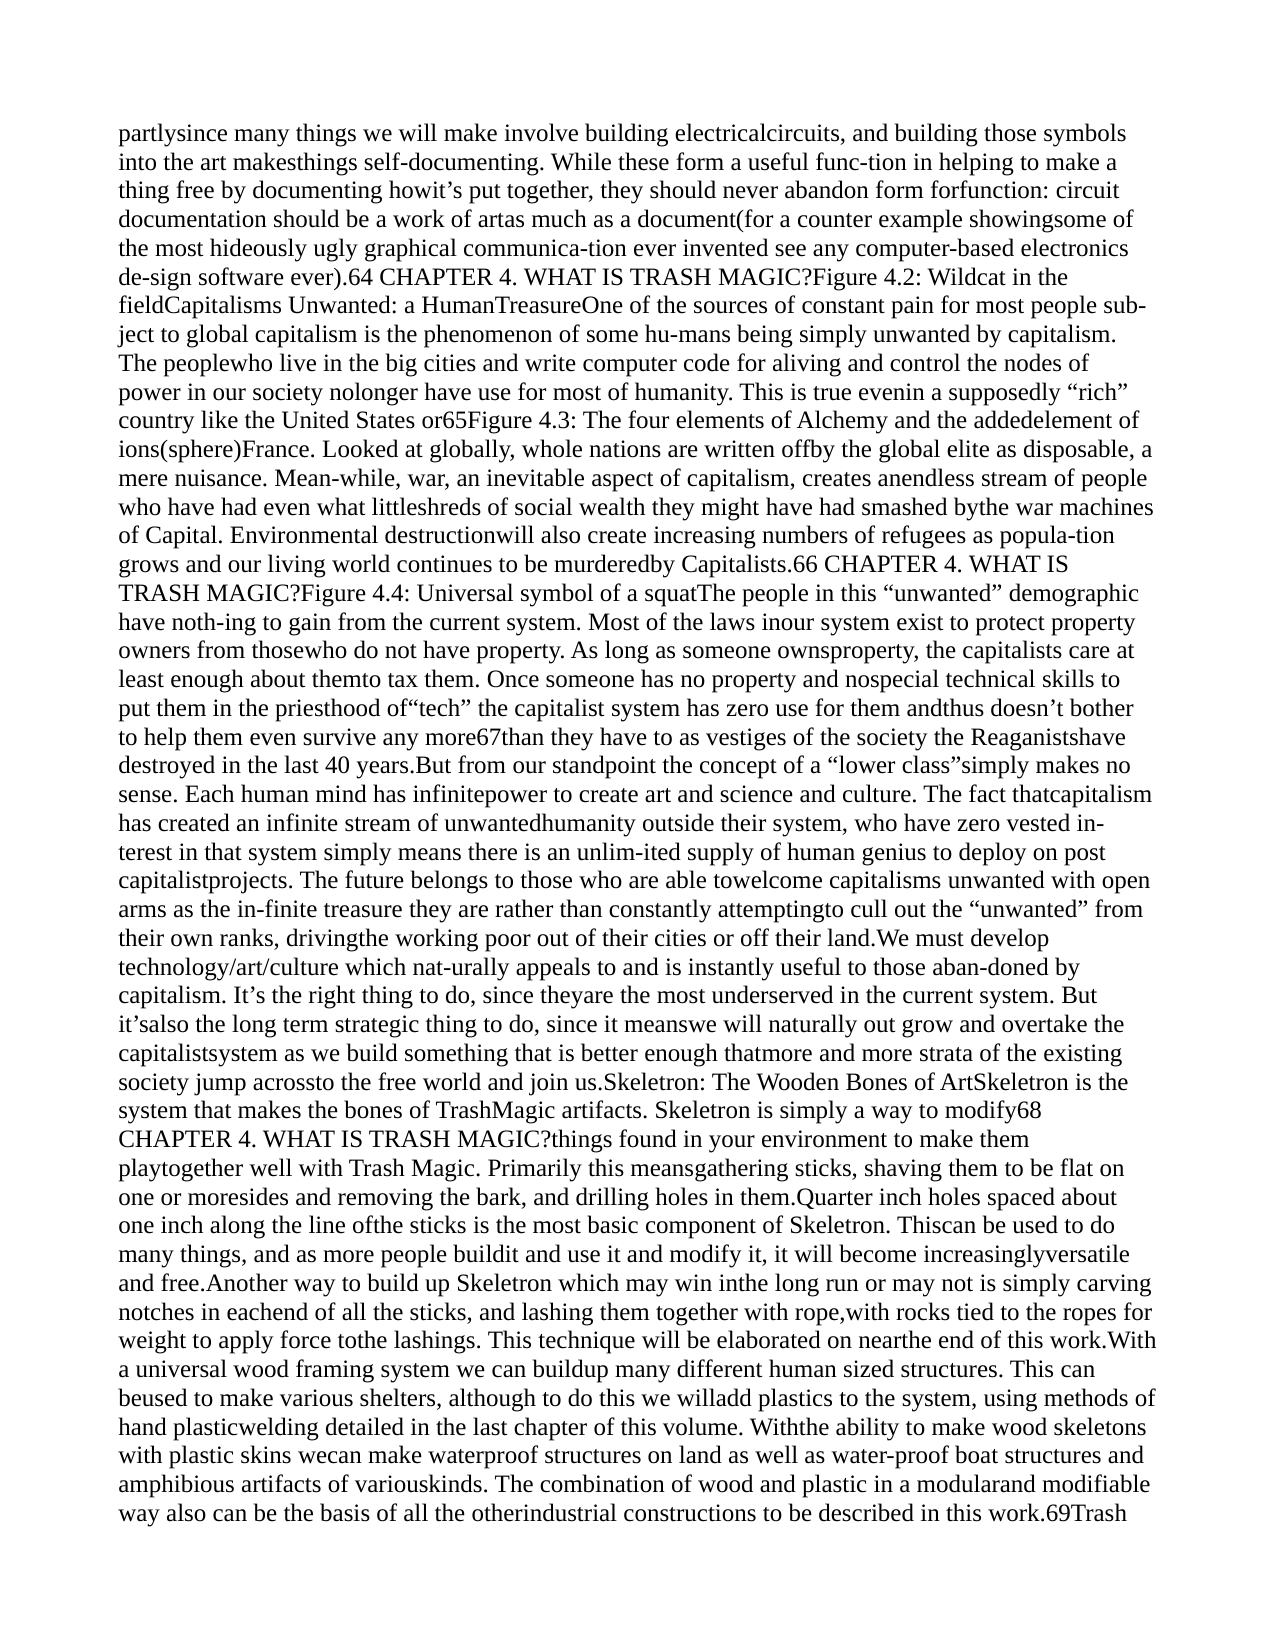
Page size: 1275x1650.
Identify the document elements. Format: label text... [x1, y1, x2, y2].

text partlysince many things we will make involve building electricalcircuits, and building those symbols into the art makesthings self-documenting. While these form a useful func-tion in helping to make a thing free by documenting howit’s put together, they should never abandon form forfunction: circuit documentation should be a work of artas much as a document(for a counter example showingsome of the most hideously ugly graphical communica-tion ever invented see any computer-based electronics de-sign software ever).64 CHAPTER 4. WHAT IS TRASH MAGIC?Figure 4.2: Wildcat in the fieldCapitalisms Unwanted: a HumanTreasureOne of the sources of constant pain for most people sub-ject to global capitalism is the phenomenon of some hu-mans being simply unwanted by capitalism. The peoplewho live in the big cities and write computer code for aliving and control the nodes of power in our society nolonger have use for most of humanity. This is true evenin a supposedly “rich” country like the United States or65Figure 4.3: The four elements of Alchemy and the addedelement of ions(sphere)France. Looked at globally, whole nations are written offby the global elite as disposable, a mere nuisance. Mean-while, war, an inevitable aspect of capitalism, creates anendless stream of people who have had even what littleshreds of social wealth they might have had smashed bythe war machines of Capital. Environmental destructionwill also create increasing numbers of refugees as popula-tion grows and our living world continues to be murderedby Capitalists.66 CHAPTER 4. WHAT IS TRASH MAGIC?Figure 4.4: Universal symbol of a squatThe people in this “unwanted” demographic have noth-ing to gain from the current system. Most of the laws inour system exist to protect property owners from thosewho do not have property. As long as someone ownsproperty, the capitalists care at least enough about themto tax them. Once someone has no property and nospecial technical skills to put them in the priesthood of“tech” the capitalist system has zero use for them andthus doesn’t bother to help them even survive any more67than they have to as vestiges of the society the Reaganistshave destroyed in the last 40 years.But from our standpoint the concept of a “lower class”simply makes no sense. Each human mind has infinitepower to create art and science and culture. The fact thatcapitalism has created an infinite stream of unwantedhumanity outside their system, who have zero vested in-terest in that system simply means there is an unlim-ited supply of human genius to deploy on post capitalistprojects. The future belongs to those who are able towelcome capitalisms unwanted with open arms as the in-finite treasure they are rather than constantly attemptingto cull out the “unwanted” from their own ranks, drivingthe working poor out of their cities or off their land.We must develop technology/art/culture which nat-urally appeals to and is instantly useful to those aban-doned by capitalism. It’s the right thing to do, since theyare the most underserved in the current system. But it’salso the long term strategic thing to do, since it meanswe will naturally out grow and overtake the capitalistsystem as we build something that is better enough thatmore and more strata of the existing society jump acrossto the free world and join us.Skeletron: The Wooden Bones of ArtSkeletron is the system that makes the bones of TrashMagic artifacts. Skeletron is simply a way to modify68 CHAPTER 4. WHAT IS TRASH MAGIC?things found in your environment to make them playtogether well with Trash Magic. Primarily this meansgathering sticks, shaving them to be flat on one or moresides and removing the bark, and drilling holes in them.Quarter inch holes spaced about one inch along the line ofthe sticks is the most basic component of Skeletron. Thiscan be used to do many things, and as more people buildit and use it and modify it, it will become increasinglyversatile and free.Another way to build up Skeletron which may win inthe long run or may not is simply carving notches in eachend of all the sticks, and lashing them together with rope,with rocks tied to the ropes for weight to apply force tothe lashings. This technique will be elaborated on nearthe end of this work.With a universal wood framing system we can buildup many different human sized structures. This can beused to make various shelters, although to do this we willadd plastics to the system, using methods of hand plasticwelding detailed in the last chapter of this volume. Withthe ability to make wood skeletons with plastic skins wecan make waterproof structures on land as well as water-proof boat structures and amphibious artifacts of variouskinds. The combination of wood and plastic in a modularand modifiable way also can be the basis of all the otherindustrial constructions to be described in this work.69Trash [118, 118, 1157, 1527]
